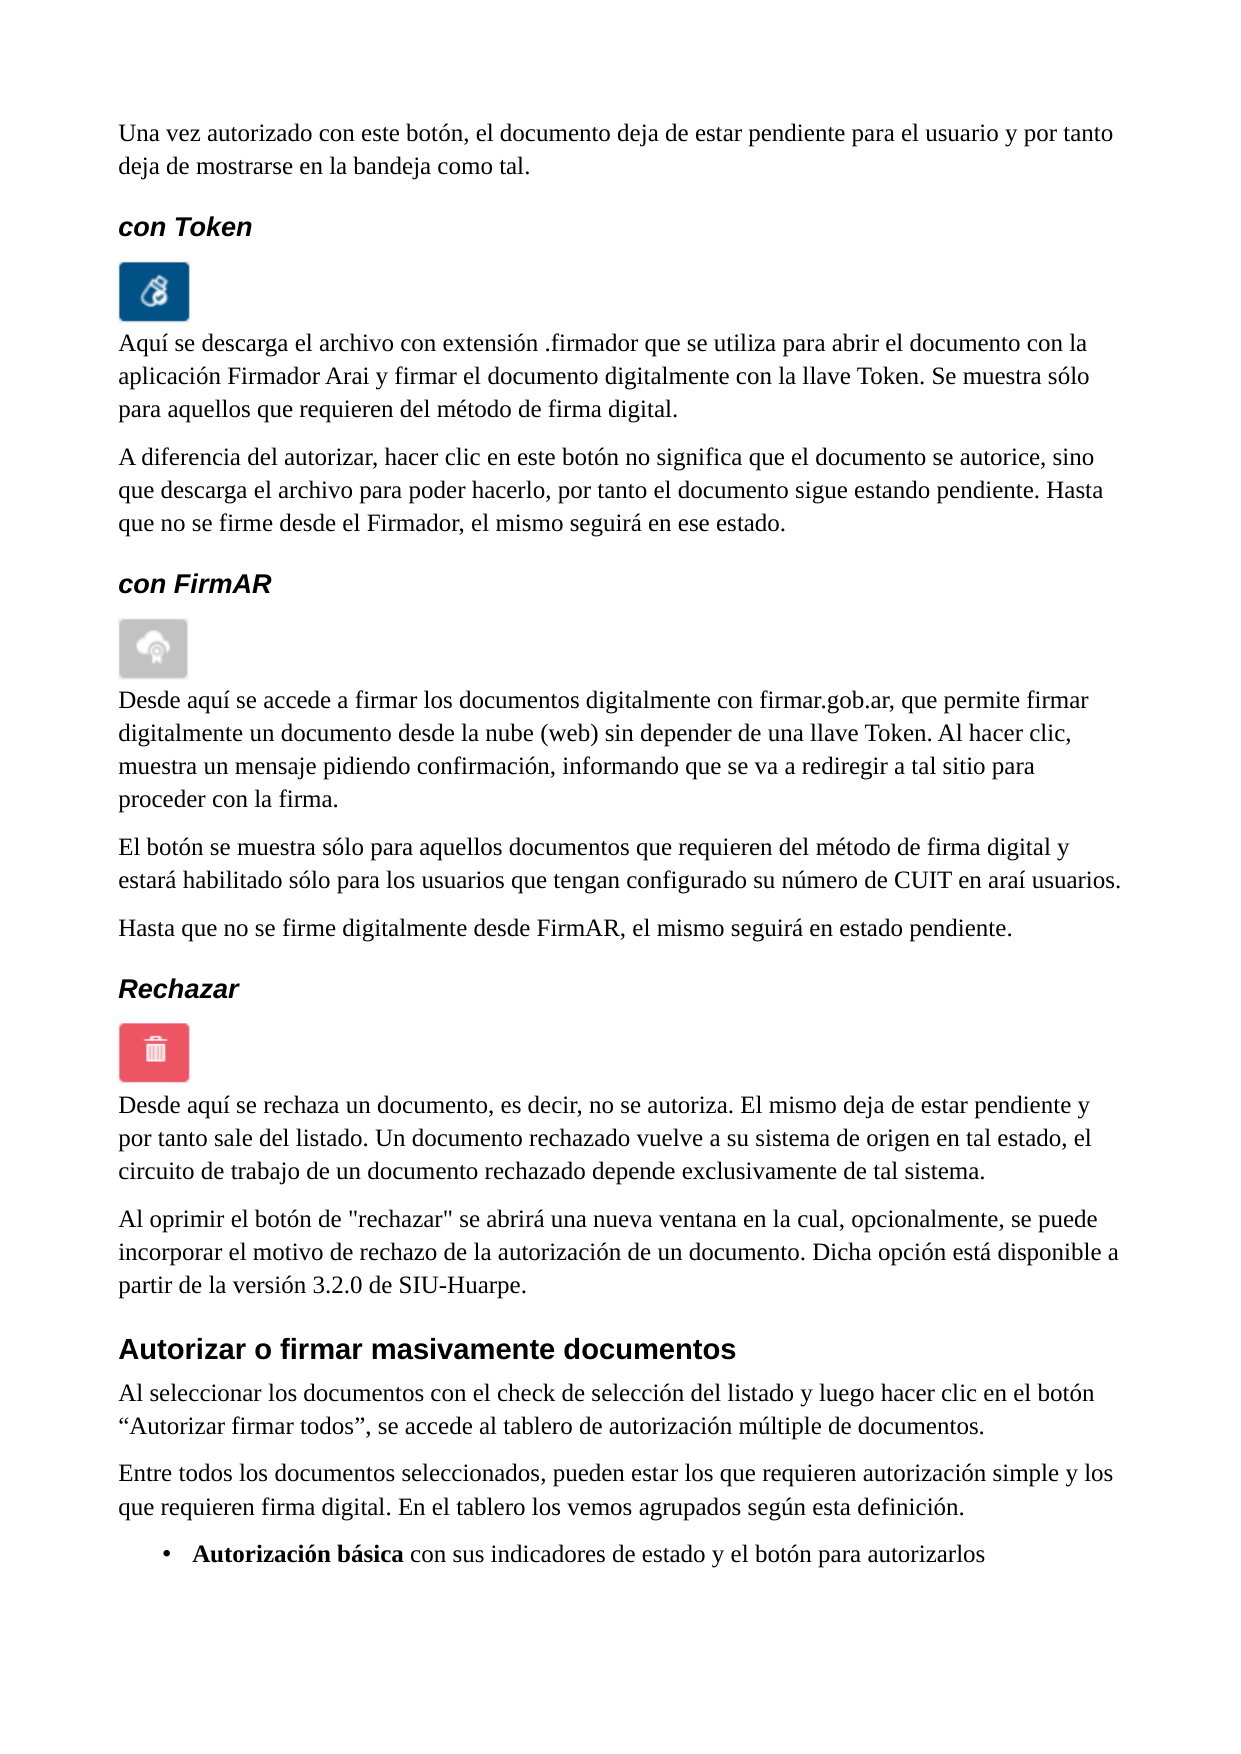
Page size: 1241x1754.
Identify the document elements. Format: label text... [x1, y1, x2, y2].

picture [118, 261, 191, 323]
text Hasta que no se firme digitalmente desde FirmAR, el mismo seguirá en estado pendiente. [118, 913, 1122, 941]
text Al oprimir el botón de "rechazar" se abrirá una nueva ventana en la cual, opcionalmente, se puede incorporar el motivo de rechazo de la autorización de un documento. Dicha opción está disponible a partir de la versión 3.2.0 de SIU-Huarpe. [118, 1204, 1122, 1298]
subtitle con FirmAR [118, 568, 1122, 599]
text El botón se muestra sólo para aquellos documentos que requieren del método de firma digital y estará habilitado sólo para los usuarios que tengan configurado su número de CUIT en araí usuarios. [118, 832, 1122, 894]
subtitle Autorizar o firmar masivamente documentos [118, 1332, 1122, 1365]
text Desde aquí se accede a firmar los documentos digitalmente con firmar.gob.ar, que permite firmar digitalmente un documento desde la nube (web) sin depender de una llave Token. Al hacer clic, muestra un mensaje pidiendo confirmación, informando que se va a rediregir a tal sitio para proceder con la firma. [118, 685, 1122, 813]
text Entre todos los documentos seleccionados, pueden estar los que requieren autorización simple y los que requieren firma digital. En el tablero los vemos agrupados según esta definición. [118, 1458, 1122, 1520]
text Desde aquí se rechaza un documento, es decir, no se autoriza. El mismo deja de estar pendiente y por tanto sale del listado. Un documento rechazado vuelve a su sistema de origen en tal estado, el circuito de trabajo de un documento rechazado depende exclusivamente de tal sistema. [118, 1090, 1122, 1185]
text Una vez autorizado con este botón, el documento deja de estar pendiente para el usuario y por tanto deja de mostrarse en la bandeja como tal. [118, 118, 1122, 180]
text Aquí se descarga el archivo con extensión .firmador que se utiliza para abrir el documento con la aplicación Firmador Arai y firmar el documento digitalmente con la llave Token. Se muestra sólo para aquellos que requieren del método de firma digital. [118, 328, 1122, 423]
text Al seleccionar los documentos con el check de selección del listado y luego hacer clic en el botón “Autorizar firmar todos”, se accede al tablero de autorización múltiple de documentos. [118, 1378, 1122, 1440]
picture [118, 1022, 191, 1084]
picture [118, 618, 189, 680]
list Autorización básica con sus indicadores de estado y el botón para autorizarlos [162, 1539, 1122, 1568]
subtitle Rechazar [118, 973, 1122, 1004]
subtitle con Token [118, 211, 1122, 242]
text A diferencia del autorizar, hacer clic en este botón no significa que el documento se autorice, sino que descarga el archivo para poder hacerlo, por tanto el documento sigue estando pendiente. Hasta que no se firme desde el Firmador, el mismo seguirá en ese estado. [118, 442, 1122, 537]
